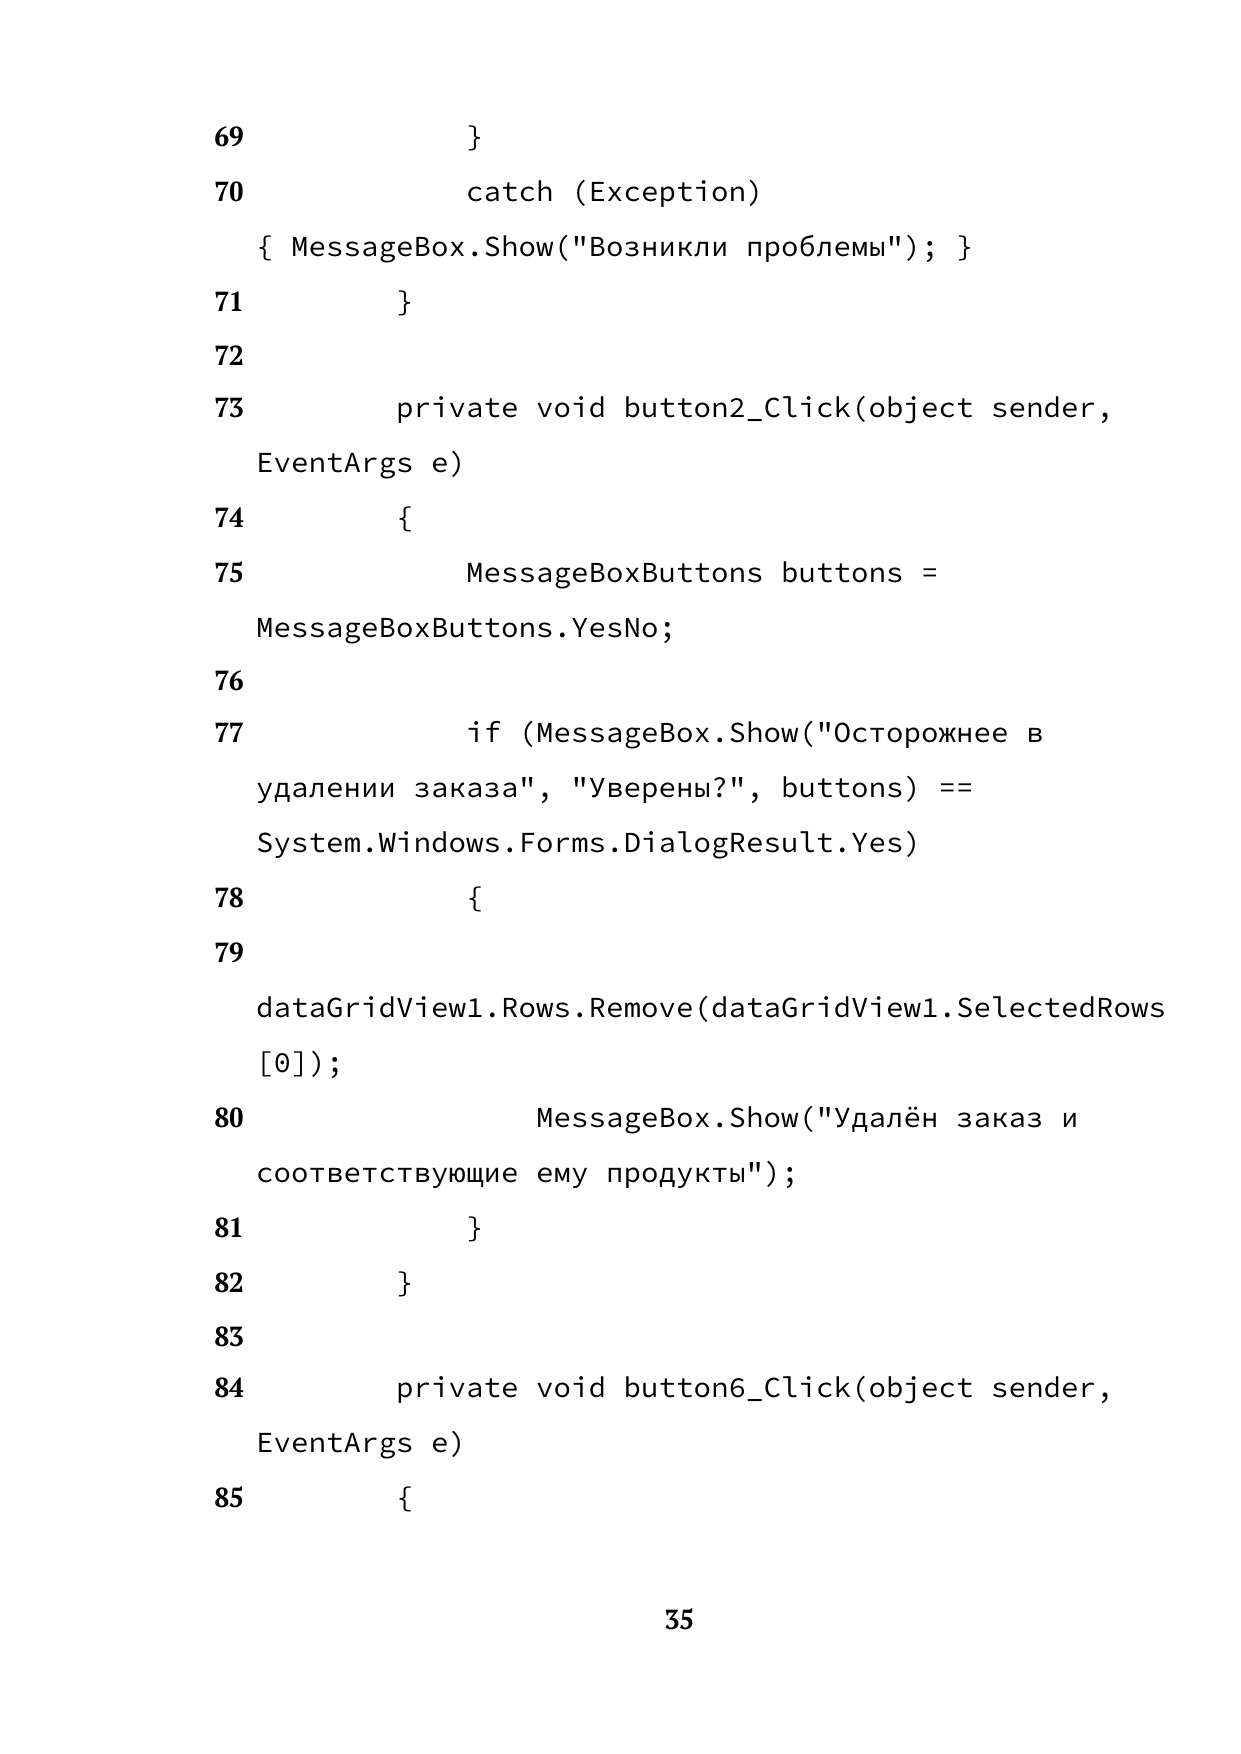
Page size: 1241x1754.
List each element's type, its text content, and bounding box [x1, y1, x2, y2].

list { [214, 879, 1181, 915]
list dataGridView1.Rows.Remove(dataGridView1.SelectedRows[0]); [214, 934, 1181, 1080]
list { [214, 498, 1181, 535]
list MessageBoxButtons buttons = MessageBoxButtons.YesNo; [214, 553, 1181, 645]
list } [214, 1264, 1181, 1300]
list } [214, 118, 1181, 155]
list { [214, 1479, 1181, 1516]
list } [214, 283, 1181, 320]
list catch (Exception) { MessageBox.Show("Возникли проблемы"); } [214, 173, 1181, 265]
list private void button6_Click(object sender, EventArgs e) [214, 1369, 1181, 1461]
list if (MessageBox.Show("Осторожнее в удалении заказа", "Уверены?", buttons) == System.Windows.Forms.DialogResult.Yes) [214, 714, 1181, 860]
list } [214, 1209, 1181, 1245]
list private void button2_Click(object sender, EventArgs e) [214, 388, 1181, 480]
list MessageBox.Show("Удалён заказ и соответствующие ему продукты"); [214, 1099, 1181, 1190]
